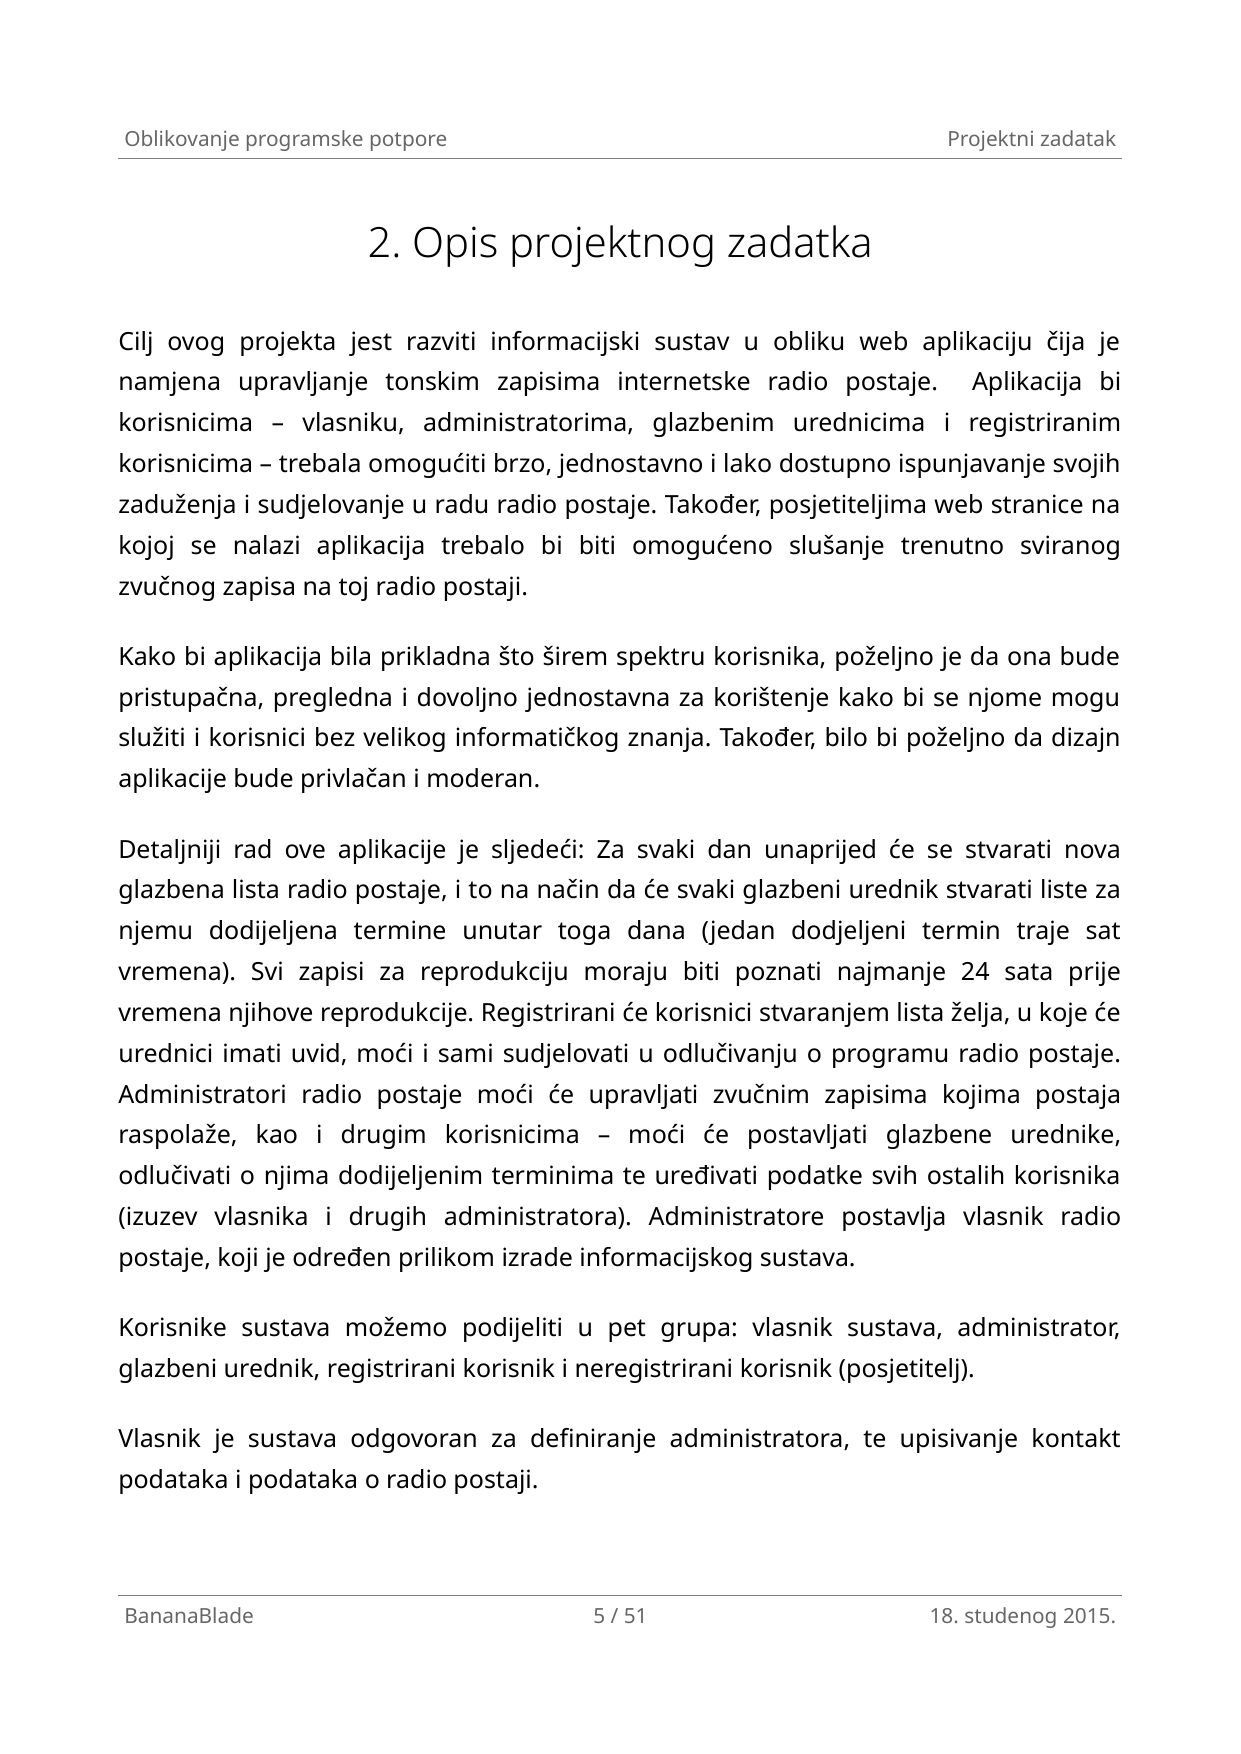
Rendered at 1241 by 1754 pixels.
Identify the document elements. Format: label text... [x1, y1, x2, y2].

text Kako bi aplikacija bila prikladna što širem spektru korisnika, poželjno je da ona bude pristupačna, pregledna i dovoljno jednostavna za korištenje kako bi se njome mogu služiti i korisnici bez velikog informatičkog znanja. Također, bilo bi poželjno da dizajn aplikacije bude privlačan i moderan. [118, 638, 1122, 795]
text Cilj ovog projekta jest razviti informacijski sustav u obliku web aplikaciju čija je namjena upravljanje tonskim zapisima internetske radio postaje. Aplikacija bi korisnicima – vlasniku, administratorima, glazbenim urednicima i registriranim korisnicima – trebala omogućiti brzo, jednostavno i lako dostupno ispunjavanje svojih zaduženja i sudjelovanje u radu radio postaje. Također, posjetiteljima web stranice na kojoj se nalazi aplikacija trebalo bi biti omogućeno slušanje trenutno sviranog zvučnog zapisa na toj radio postaji. [118, 282, 1122, 602]
subtitle 2. Opis projektnog zadatka [118, 213, 1122, 270]
text Korisnike sustava možemo podijeliti u pet grupa: vlasnik sustava, administrator, glazbeni urednik, registrirani korisnik i neregistrirani korisnik (posjetitelj). [118, 1310, 1122, 1385]
text Vlasnik je sustava odgovoran za definiranje administratora, te upisivanje kontakt podataka i podataka o radio postaji. [118, 1421, 1122, 1496]
text Detaljniji rad ove aplikacije je sljedeći: Za svaki dan unaprijed će se stvarati nova glazbena lista radio postaje, i to na način da će svaki glazbeni urednik stvarati liste za njemu dodijeljena termine unutar toga dana (jedan dodjeljeni termin traje sat vremena). Svi zapisi za reprodukciju moraju biti poznati najmanje 24 sata prije vremena njihove reprodukcije. Registrirani će korisnici stvaranjem lista želja, u koje će urednici imati uvid, moći i sami sudjelovati u odlučivanju o programu radio postaje. Administratori radio postaje moći će upravljati zvučnim zapisima kojima postaja raspolaže, kao i drugim korisnicima – moći će postavljati glazbene urednike, odlučivati o njima dodijeljenim terminima te uređivati podatke svih ostalih korisnika (izuzev vlasnika i drugih administratora). Administratore postavlja vlasnik radio postaje, koji je određen prilikom izrade informacijskog sustava. [118, 831, 1122, 1274]
